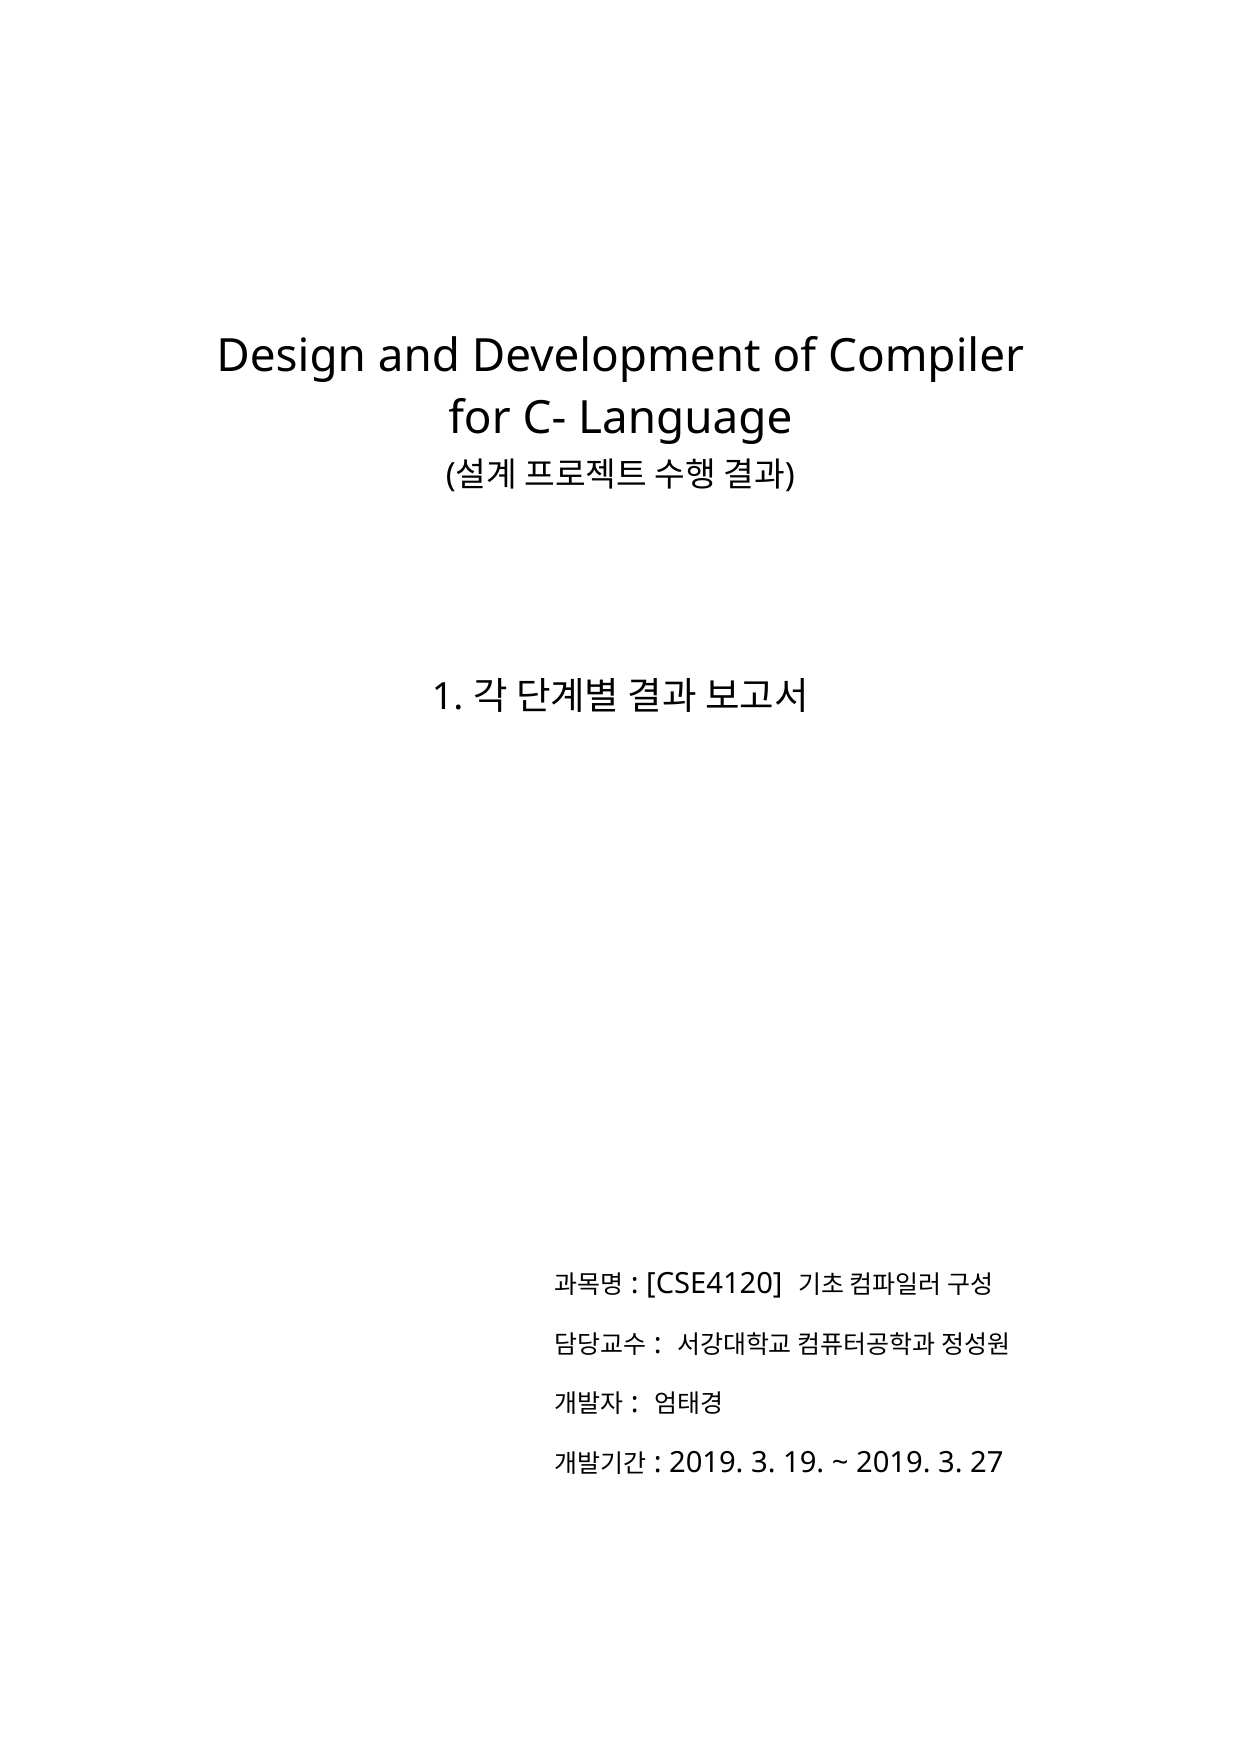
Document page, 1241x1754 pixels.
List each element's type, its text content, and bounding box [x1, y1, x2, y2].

text (설계 프로젝트 수행 결과) [118, 447, 1122, 496]
text 1. 각 단계별 결과 보고서 [118, 666, 1122, 721]
text Design and Development of Compiler [118, 322, 1122, 385]
text for C- Language [118, 385, 1122, 447]
